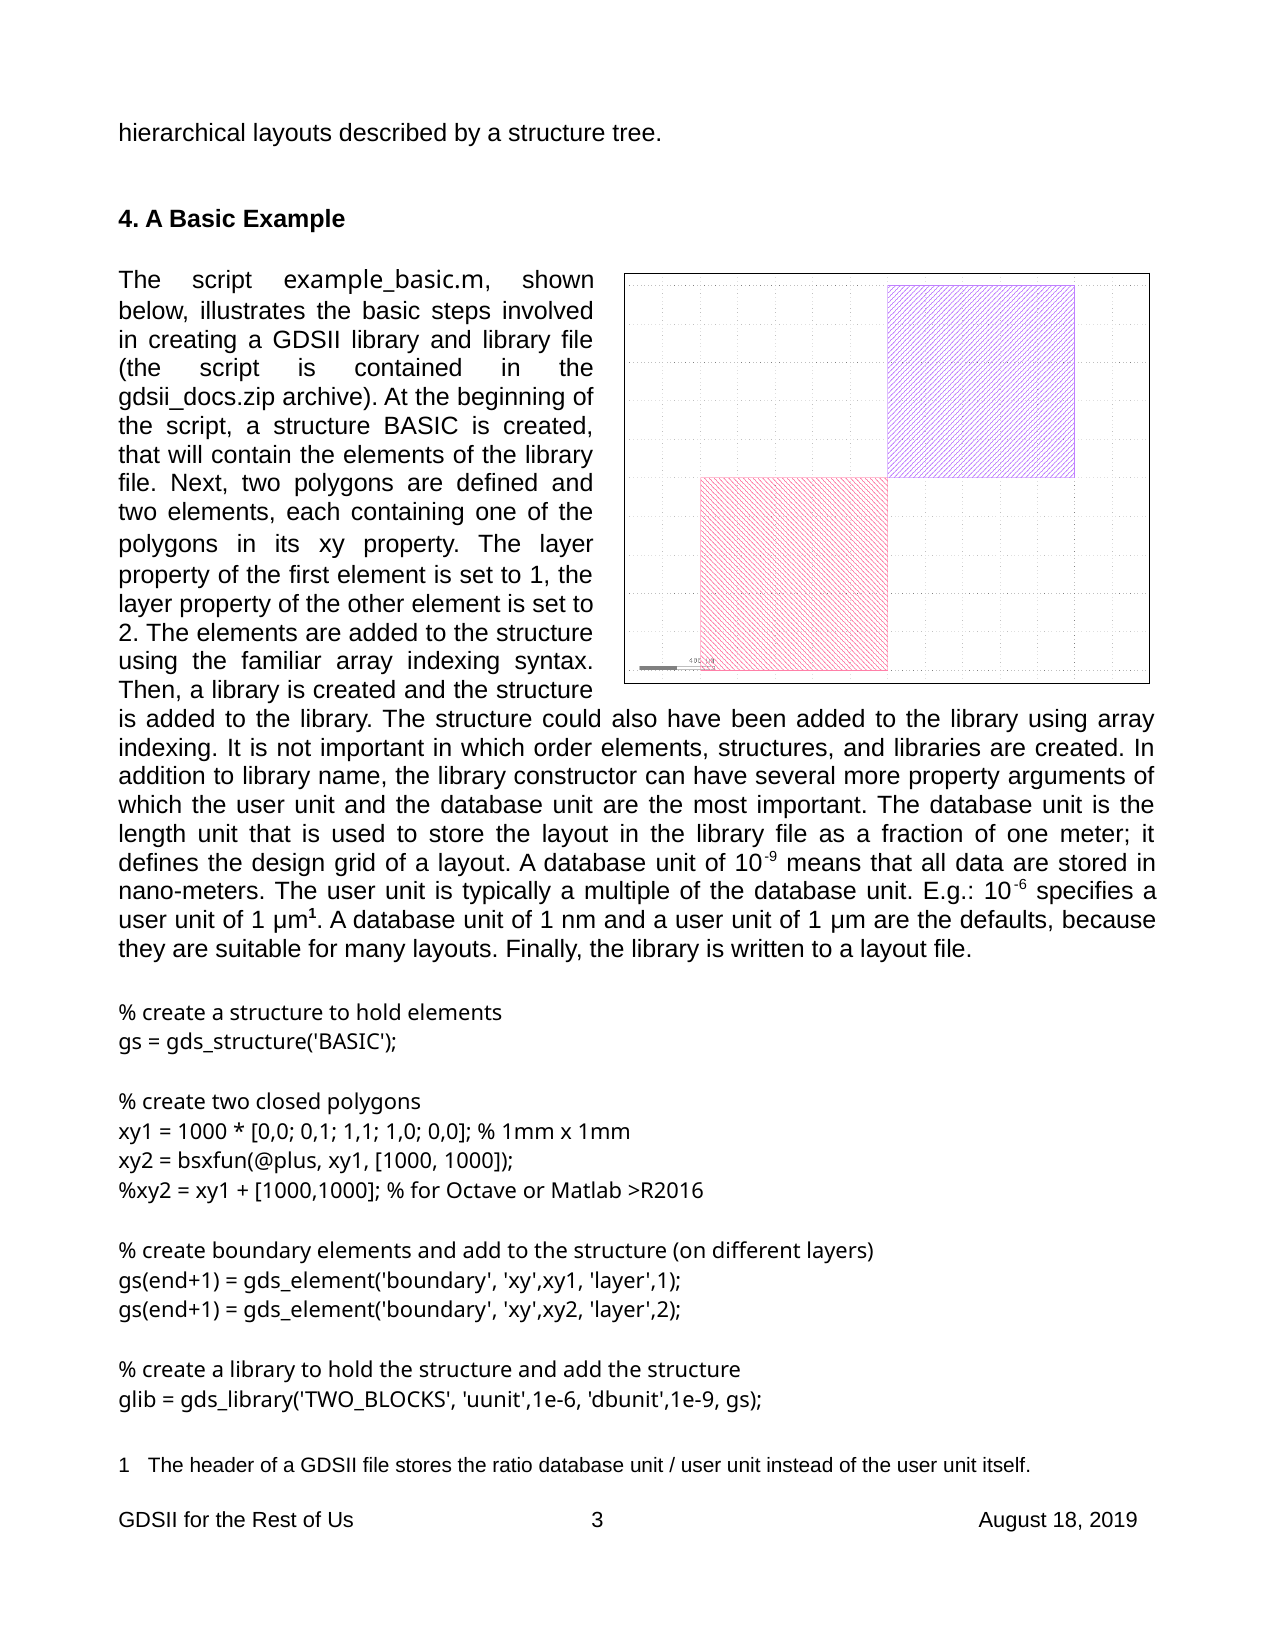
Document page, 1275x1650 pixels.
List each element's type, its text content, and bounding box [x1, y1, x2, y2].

text hierarchical layouts described by a structure tree. [118, 118, 1157, 147]
picture [627, 276, 1147, 680]
text gs(end+1) = gds_element('boundary', 'xy',xy1, 'layer',1); [118, 1265, 1157, 1294]
text xy1 = 1000 * [0,0; 0,1; 1,1; 1,0; 0,0]; % 1mm x 1mm [118, 1116, 1157, 1146]
text xy2 = bsxfun(@plus, xy1, [1000, 1000]); [118, 1146, 1157, 1175]
text The script example_basic.m, shown below, illustrates the basic steps involved in creating a GDSII library and library file (the script is contained in the gdsii_docs.zip archive). At the beginning of the script, a structure BASIC is created, that will contain the elements of the library file. Next, two polygons are defined and two elements, each containing one of the polygons in its xy property. The layer property of the first element is set to 1, the layer property of the other element is set to 2. The elements are added to the structure using the familiar array indexing syntax. Then, a library is created and the structure is added to the library. The structure could also have been added to the library using array indexing. It is not important in which order elements, structures, and libraries are created. In addition to library name, the library constructor can have several more property arguments of which the user unit and the database unit are the most important. The database unit is the length unit that is used to store the layout in the library file as a fraction of one meter; it defines the design grid of a layout. A database unit of 10-9 means that all data are stored in nano-meters. The user unit is typically a multiple of the database unit. E.g.: 10-6 specifies a user unit of 1 μm. A database unit of 1 nm and a user unit of 1 μm are the defaults, because they are suitable for many layouts. Finally, the library is written to a layout file. [118, 262, 1157, 962]
text % create two closed polygons [118, 1086, 1157, 1116]
text gs = gds_structure('BASIC'); [118, 1026, 1157, 1056]
text glib = gds_library('TWO_BLOCKS', 'uunit',1e-6, 'dbunit',1e-9, gs); [118, 1384, 1157, 1414]
text The header of a GDSII file stores the ratio database unit / user unit instead of the user unit itself. [118, 1453, 1157, 1477]
text % create a structure to hold elements [118, 997, 1157, 1026]
list 4. A Basic Example [118, 204, 1157, 233]
text % create a library to hold the structure and add the structure [118, 1354, 1157, 1384]
text gs(end+1) = gds_element('boundary', 'xy',xy2, 'layer',2); [118, 1294, 1157, 1324]
text % create boundary elements and add to the structure (on different layers) [118, 1235, 1157, 1265]
text %xy2 = xy1 + [1000,1000]; % for Octave or Matlab >R2016 [118, 1175, 1157, 1205]
